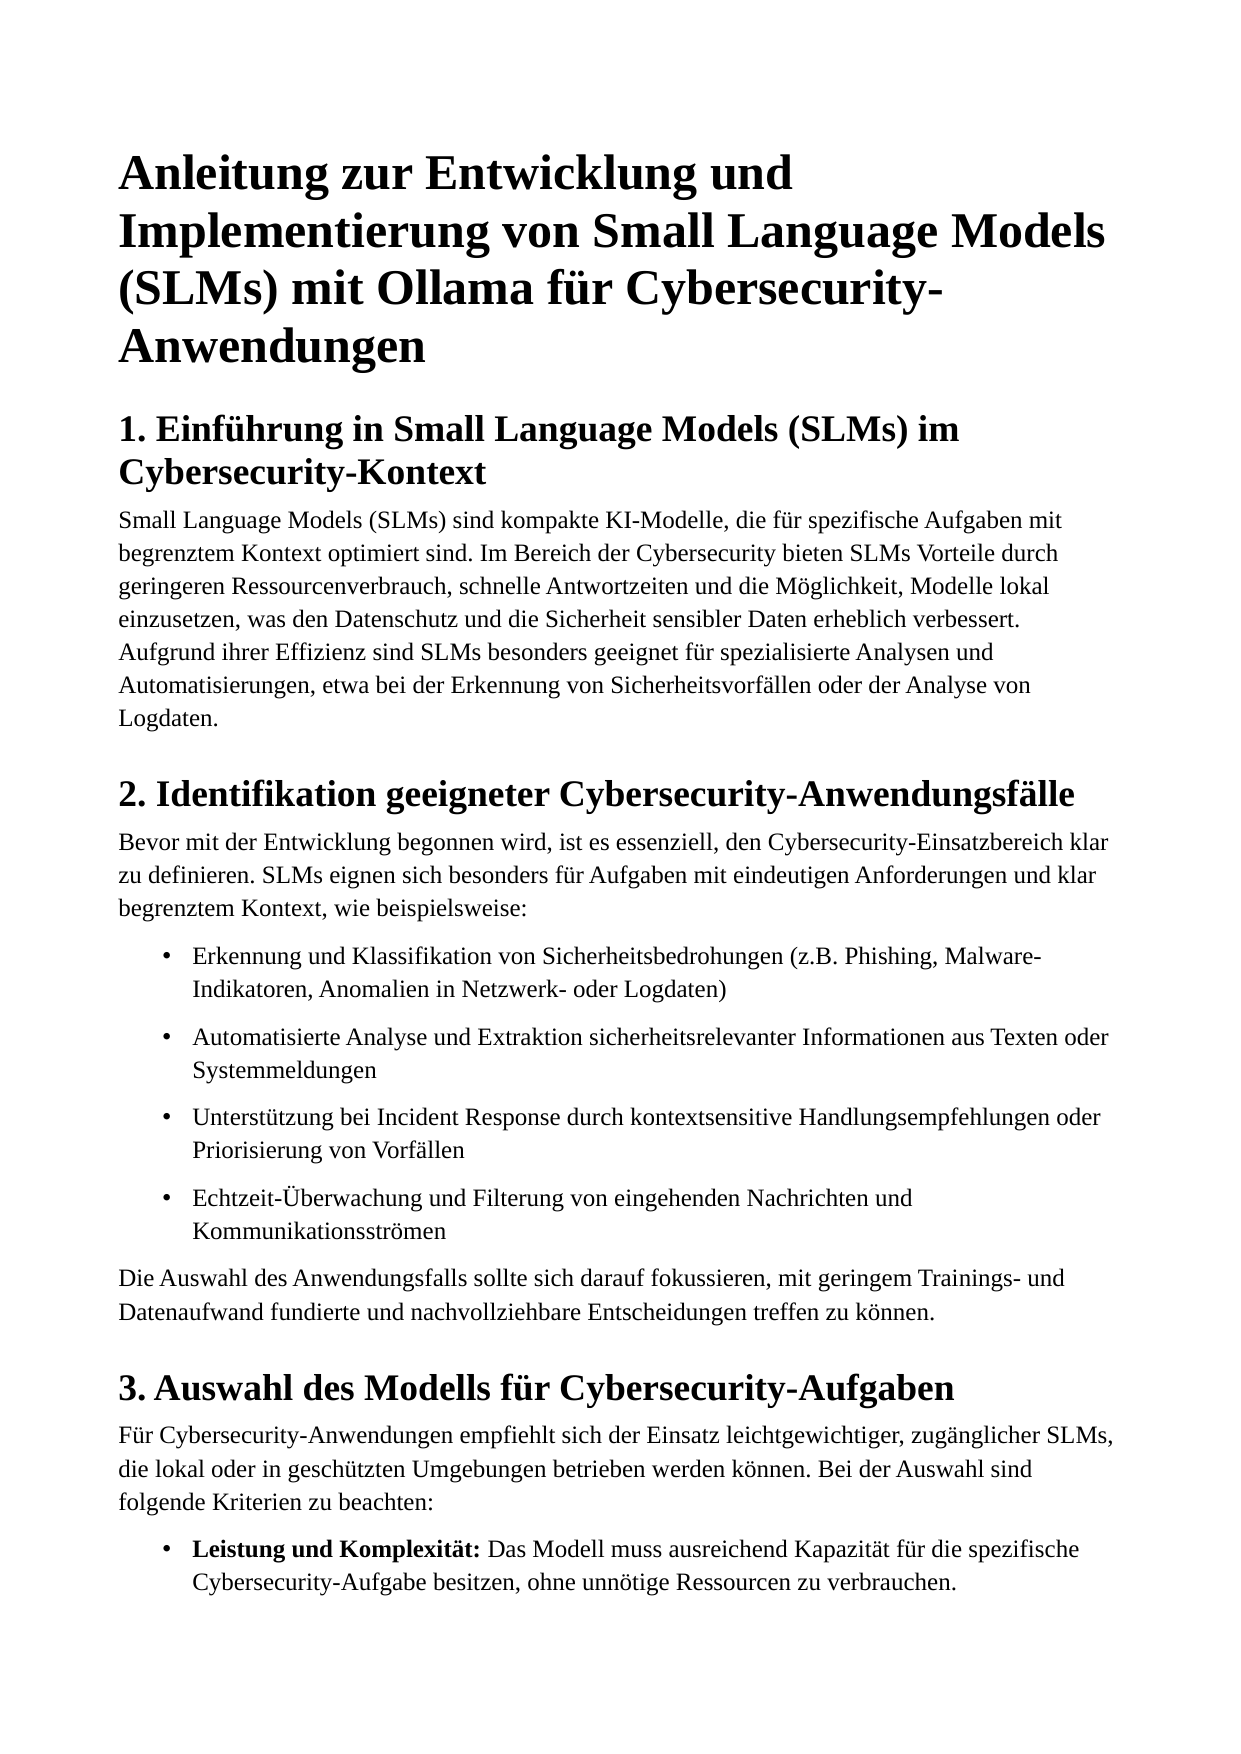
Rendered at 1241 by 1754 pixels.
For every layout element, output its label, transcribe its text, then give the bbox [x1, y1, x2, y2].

text Für Cybersecurity-Anwendungen empfiehlt sich der Einsatz leichtgewichtiger, zugänglicher SLMs, die lokal oder in geschützten Umgebungen betrieben werden können. Bei der Auswahl sind folgende Kriterien zu beachten: [118, 1421, 1122, 1515]
subtitle 1. Einführung in Small Language Models (SLMs) im Cybersecurity-Kontext [118, 406, 1122, 493]
subtitle Anleitung zur Entwicklung und Implementierung von Small Language Models (SLMs) mit Ollama für Cybersecurity-Anwendungen [118, 143, 1122, 373]
list Echtzeit-Überwachung und Filterung von eingehenden Nachrichten und Kommunikationsströmen [162, 1183, 1122, 1245]
list Leistung und Komplexität: Das Modell muss ausreichend Kapazität für die spezifische Cybersecurity-Aufgabe besitzen, ohne unnötige Ressourcen zu verbrauchen. [162, 1534, 1122, 1596]
subtitle 2. Identifikation geeigneter Cybersecurity-Anwendungsfälle [118, 772, 1122, 815]
list Erkennung und Klassifikation von Sicherheitsbedrohungen (z.B. Phishing, Malware-Indikatoren, Anomalien in Netzwerk- oder Logdaten) [162, 941, 1122, 1003]
list Automatisierte Analyse und Extraktion sicherheitsrelevanter Informationen aus Texten oder Systemmeldungen [162, 1022, 1122, 1083]
list Unterstützung bei Incident Response durch kontextsensitive Handlungsempfehlungen oder Priorisierung von Vorfällen [162, 1102, 1122, 1164]
subtitle 3. Auswahl des Modells für Cybersecurity-Aufgaben [118, 1365, 1122, 1408]
text Small Language Models (SLMs) sind kompakte KI-Modelle, die für spezifische Aufgaben mit begrenztem Kontext optimiert sind. Im Bereich der Cybersecurity bieten SLMs Vorteile durch geringeren Ressourcenverbrauch, schnelle Antwortzeiten und die Möglichkeit, Modelle lokal einzusetzen, was den Datenschutz und die Sicherheit sensibler Daten erheblich verbessert. Aufgrund ihrer Effizienz sind SLMs besonders geeignet für spezialisierte Analysen und Automatisierungen, etwa bei der Erkennung von Sicherheitsvorfällen oder der Analyse von Logdaten. [118, 505, 1122, 732]
text Bevor mit der Entwicklung begonnen wird, ist es essenziell, den Cybersecurity-Einsatzbereich klar zu definieren. SLMs eignen sich besonders für Aufgaben mit eindeutigen Anforderungen und klar begrenztem Kontext, wie beispielsweise: [118, 827, 1122, 922]
text Die Auswahl des Anwendungsfalls sollte sich darauf fokussieren, mit geringem Trainings- und Datenaufwand fundierte und nachvollziehbare Entscheidungen treffen zu können. [118, 1263, 1122, 1325]
